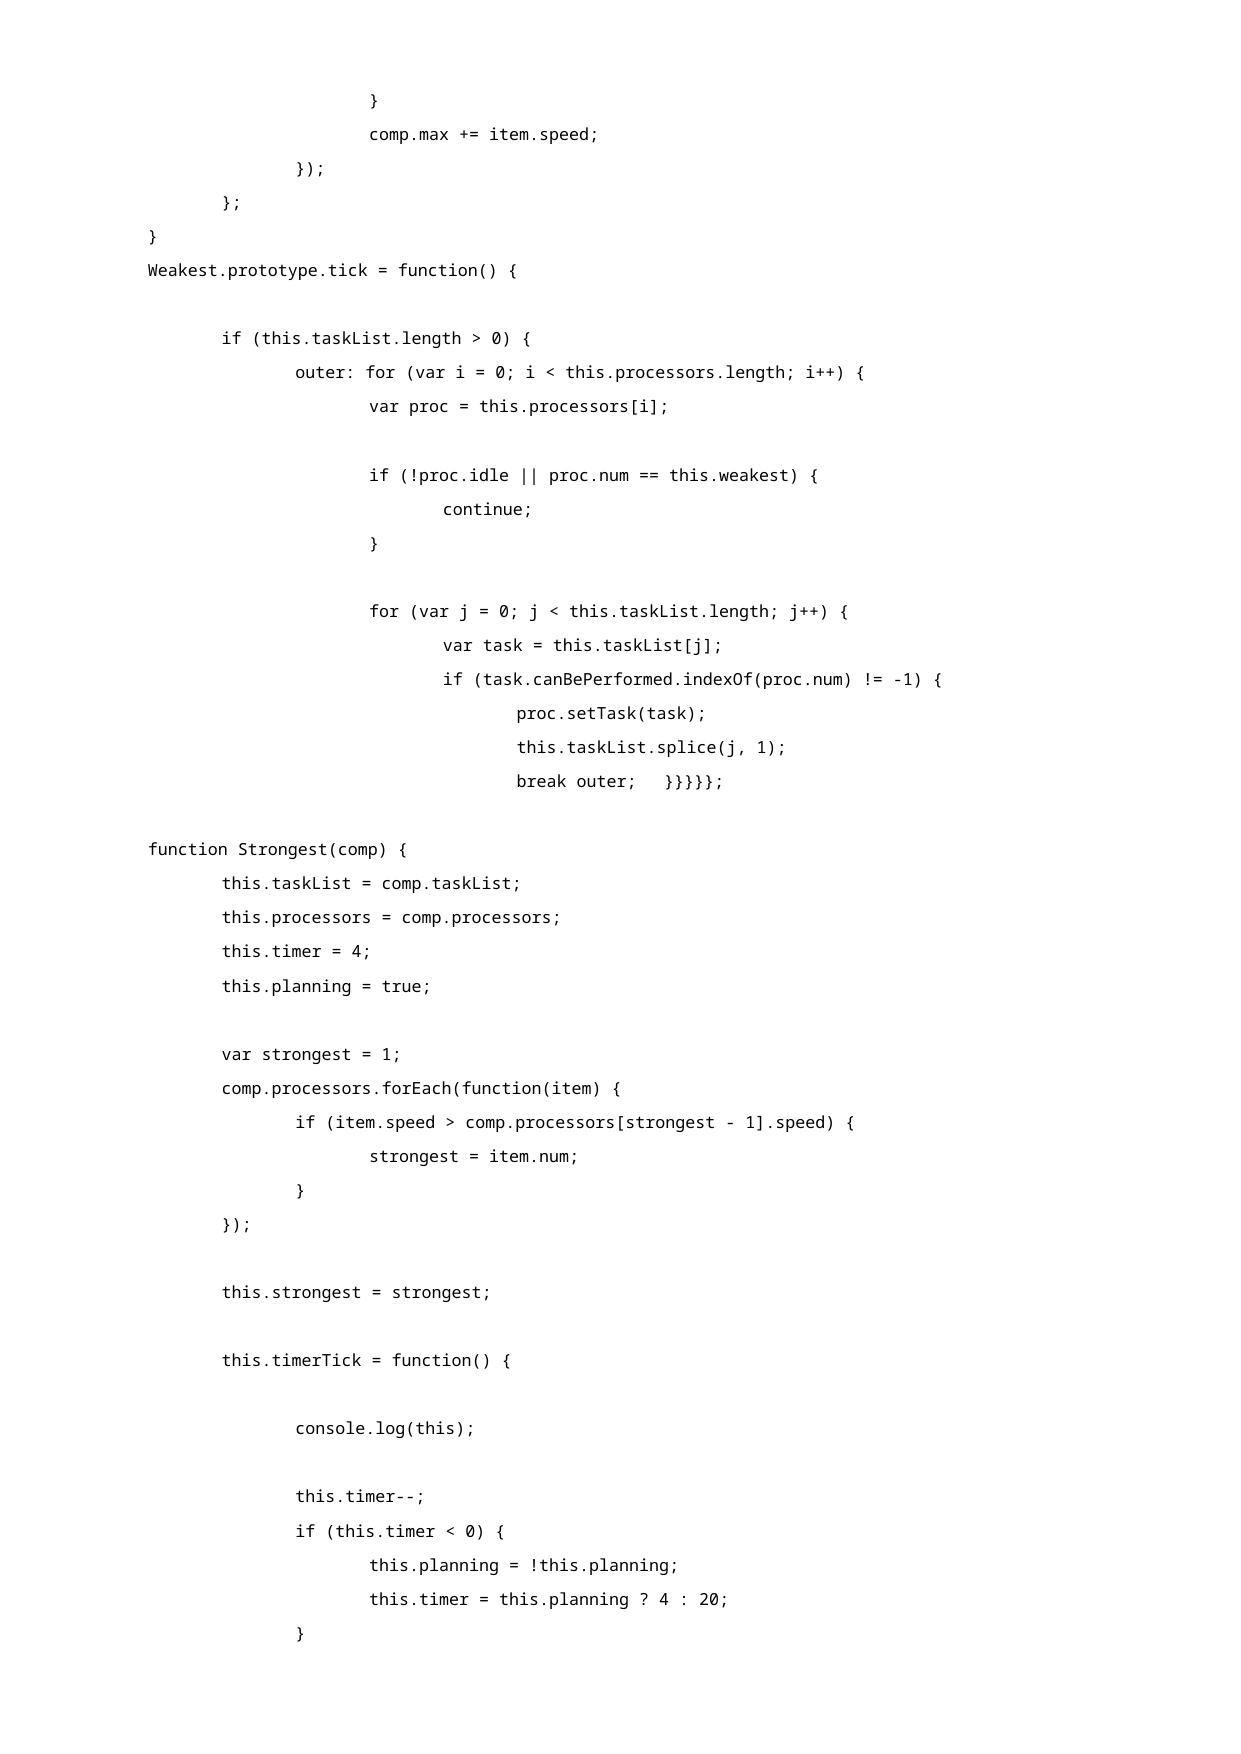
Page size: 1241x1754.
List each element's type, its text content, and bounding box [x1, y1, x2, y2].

text if (this.taskList.length > 0) { outer: for (var i = 0; i < this.processors.length; i++) { var proc = this.processors[i]; if (!proc.idle || proc.num == this.weakest) { continue; } for (var j = 0; j < this.taskList.length; j++) { var task = this.taskList[j]; if (task.canBePerformed.indexOf(proc.num) != -1) { proc.setTask(task); this.taskList.splice(j, 1); break outer; }}}}}; function Strongest(comp) { this.taskList = comp.taskList; this.processors = comp.processors; this.timer = 4; this.planning = true; var strongest = 1; comp.processors.forEach(function(item) { if (item.speed > comp.processors[strongest - 1].speed) { strongest = item.num; } }); this.strongest = strongest; this.timerTick = function() { console.log(this); this.timer--; if (this.timer < 0) { this.planning = !this.planning; this.timer = this.planning ? 4 : 20; } [148, 293, 1152, 1644]
text } comp.max += item.speed; }); }; } Weakest.prototype.tick = function() { [148, 88, 1152, 282]
